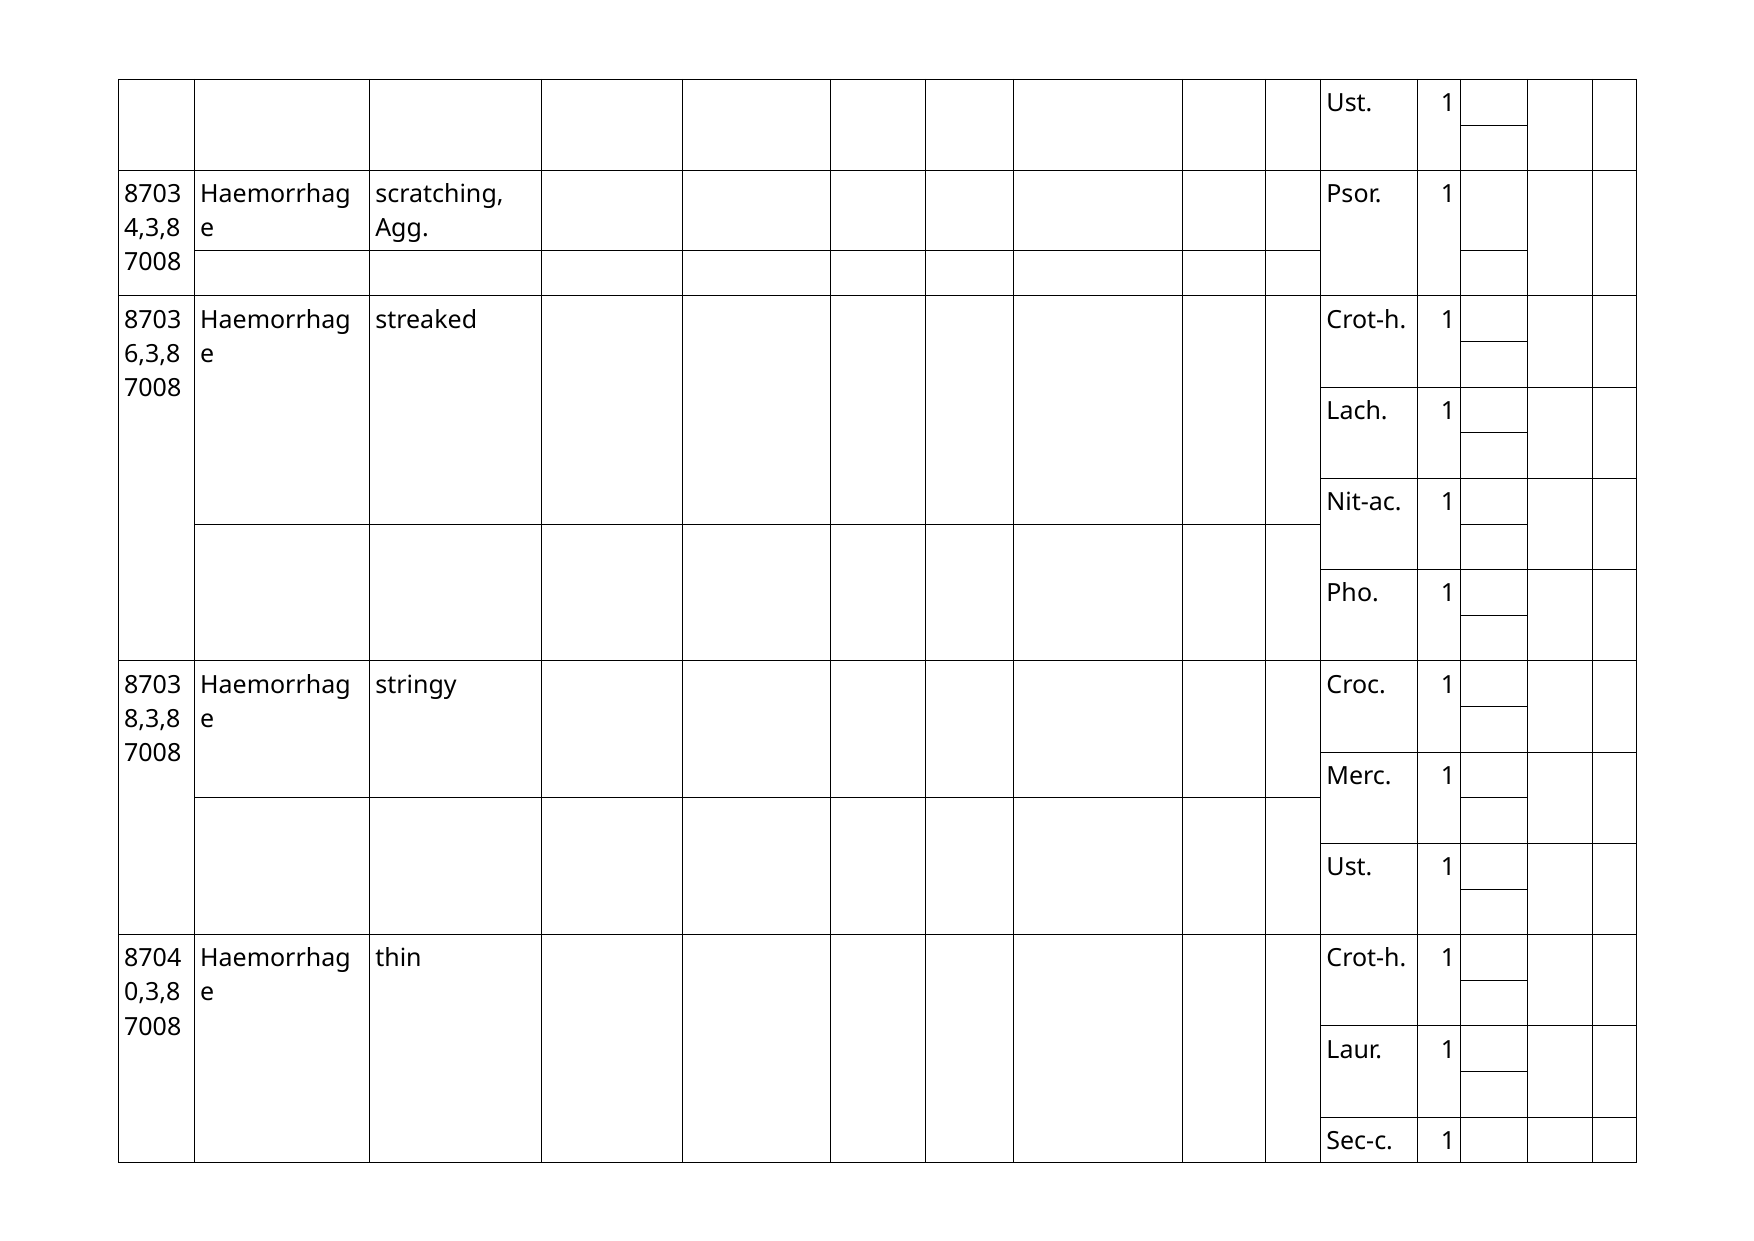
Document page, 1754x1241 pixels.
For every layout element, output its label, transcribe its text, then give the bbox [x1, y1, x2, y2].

table_cell [195, 251, 369, 295]
table_cell [1461, 935, 1527, 980]
table_cell [1266, 798, 1320, 934]
table_cell [1014, 296, 1182, 523]
table_cell [1593, 661, 1636, 752]
table_cell [1461, 570, 1527, 615]
table_cell [683, 251, 830, 295]
table_cell [1593, 296, 1636, 387]
table_cell [926, 171, 1013, 250]
table_cell [1461, 251, 1527, 295]
table_cell [683, 296, 830, 523]
table_cell [1266, 935, 1320, 1162]
table_cell Haemorrhage [195, 935, 369, 1162]
table_cell [831, 80, 925, 170]
table_cell Psor. [1321, 171, 1417, 295]
table_cell 1 [1418, 296, 1460, 387]
table_cell [1593, 753, 1636, 843]
table_cell [1461, 981, 1527, 1025]
table_cell scratching, Agg. [370, 171, 541, 250]
table_cell Merc. [1321, 753, 1417, 843]
table_cell [926, 80, 1013, 170]
table_cell Haemorrhage [195, 171, 369, 250]
table_cell [683, 171, 830, 250]
table_cell Ust. [1321, 80, 1417, 170]
table_cell Laur. [1321, 1026, 1417, 1117]
table_cell [1461, 798, 1527, 843]
table_cell 87036,3,87008 [119, 296, 194, 660]
table_cell [1593, 479, 1636, 569]
table_cell [683, 935, 830, 1162]
table_cell [542, 798, 682, 934]
table_cell Sec-c. [1321, 1118, 1417, 1162]
table_cell 1 [1418, 661, 1460, 752]
table_cell [1461, 661, 1527, 706]
table_cell 1 [1418, 935, 1460, 1025]
table_cell [542, 251, 682, 295]
table_cell [1266, 171, 1320, 250]
table_cell [1461, 479, 1527, 523]
table_cell Lach. [1321, 388, 1417, 478]
table_cell [1183, 171, 1265, 250]
table_cell [1461, 753, 1527, 797]
table_cell [831, 296, 925, 523]
table_cell [926, 798, 1013, 934]
table_cell [926, 251, 1013, 295]
table_cell [195, 80, 369, 170]
table_cell 1 [1418, 171, 1460, 295]
table_cell [831, 935, 925, 1162]
table_cell [1461, 126, 1527, 170]
table_cell [926, 935, 1013, 1162]
table_cell [1014, 80, 1182, 170]
table_cell [683, 80, 830, 170]
table_cell [1461, 525, 1527, 569]
table_cell [542, 80, 682, 170]
table_cell Crot-h. [1321, 296, 1417, 387]
table_cell [542, 171, 682, 250]
table_cell [1183, 525, 1265, 660]
table_cell [683, 661, 830, 797]
table_cell 87040,3,87008 [119, 935, 194, 1162]
table_cell [1461, 80, 1527, 124]
table_cell [119, 80, 194, 170]
table_cell 1 [1418, 1118, 1460, 1162]
table_cell [370, 798, 541, 934]
table_cell [926, 525, 1013, 660]
table_cell [1528, 171, 1592, 295]
table_cell [1593, 935, 1636, 1025]
table_cell [370, 80, 541, 170]
table_cell [1183, 661, 1265, 797]
table_cell [683, 798, 830, 934]
table_cell [1183, 251, 1265, 295]
table_cell [1266, 661, 1320, 797]
table_cell [1014, 661, 1182, 797]
table_cell [1461, 616, 1527, 660]
table_cell [1461, 1026, 1527, 1071]
table_cell [1461, 433, 1527, 478]
table_cell [370, 251, 541, 295]
table_cell [1528, 661, 1592, 752]
table_cell [1593, 844, 1636, 934]
table_cell [1461, 844, 1527, 888]
table_cell [1183, 80, 1265, 170]
table_cell [831, 525, 925, 660]
table_cell [1014, 935, 1182, 1162]
table_cell [1528, 570, 1592, 660]
table_cell [1461, 890, 1527, 934]
table_cell [1528, 388, 1592, 478]
table_cell [1266, 251, 1320, 295]
table_cell [1528, 479, 1592, 569]
table_cell 1 [1418, 1026, 1460, 1117]
table_cell [1528, 1118, 1592, 1162]
table_cell [1183, 296, 1265, 523]
table_cell [1014, 798, 1182, 934]
table_cell [831, 661, 925, 797]
table_cell 1 [1418, 844, 1460, 934]
table_cell Pho. [1321, 570, 1417, 660]
table_cell 1 [1418, 80, 1460, 170]
table_cell Nit-ac. [1321, 479, 1417, 569]
table_cell 1 [1418, 479, 1460, 569]
table_cell [195, 525, 369, 660]
table_cell [1266, 296, 1320, 523]
table_cell [1461, 1072, 1527, 1117]
table_cell [1528, 753, 1592, 843]
table_cell [370, 525, 541, 660]
table_cell Haemorrhage [195, 661, 369, 797]
table_cell [542, 525, 682, 660]
table_cell stringy [370, 661, 541, 797]
table_cell [542, 935, 682, 1162]
table_cell [1528, 844, 1592, 934]
table_cell [1266, 80, 1320, 170]
table_cell [1593, 171, 1636, 295]
table_cell 1 [1418, 753, 1460, 843]
table_cell [831, 171, 925, 250]
table_cell [1183, 935, 1265, 1162]
table_cell [1593, 570, 1636, 660]
table_cell [1014, 251, 1182, 295]
table_cell Crot-h. [1321, 935, 1417, 1025]
table_cell [926, 296, 1013, 523]
table_cell Croc. [1321, 661, 1417, 752]
table_cell [1461, 707, 1527, 752]
table_cell [1461, 171, 1527, 250]
table_cell [1461, 388, 1527, 432]
table_cell [1528, 1026, 1592, 1117]
table_cell [1266, 525, 1320, 660]
table_cell [1461, 1118, 1527, 1162]
table_cell 87034,3,87008 [119, 171, 194, 295]
table_cell [1528, 80, 1592, 170]
table_cell [1593, 80, 1636, 170]
table_cell Haemorrhage [195, 296, 369, 523]
table_cell [195, 798, 369, 934]
table_cell [926, 661, 1013, 797]
table_cell [1528, 935, 1592, 1025]
table_cell [542, 661, 682, 797]
table_cell [831, 798, 925, 934]
table_cell thin [370, 935, 541, 1162]
table_cell [1461, 342, 1527, 387]
table_cell [831, 251, 925, 295]
table_cell [1528, 296, 1592, 387]
table_cell [1593, 1026, 1636, 1117]
table_cell [542, 296, 682, 523]
table_cell 1 [1418, 570, 1460, 660]
table_cell [1183, 798, 1265, 934]
table_cell 1 [1418, 388, 1460, 478]
table_cell [1461, 296, 1527, 341]
table_cell [1593, 388, 1636, 478]
table_cell [1014, 171, 1182, 250]
table_cell [1593, 1118, 1636, 1162]
table_cell [1014, 525, 1182, 660]
table_cell [683, 525, 830, 660]
table_cell 87038,3,87008 [119, 661, 194, 934]
table_cell streaked [370, 296, 541, 523]
table_cell Ust. [1321, 844, 1417, 934]
